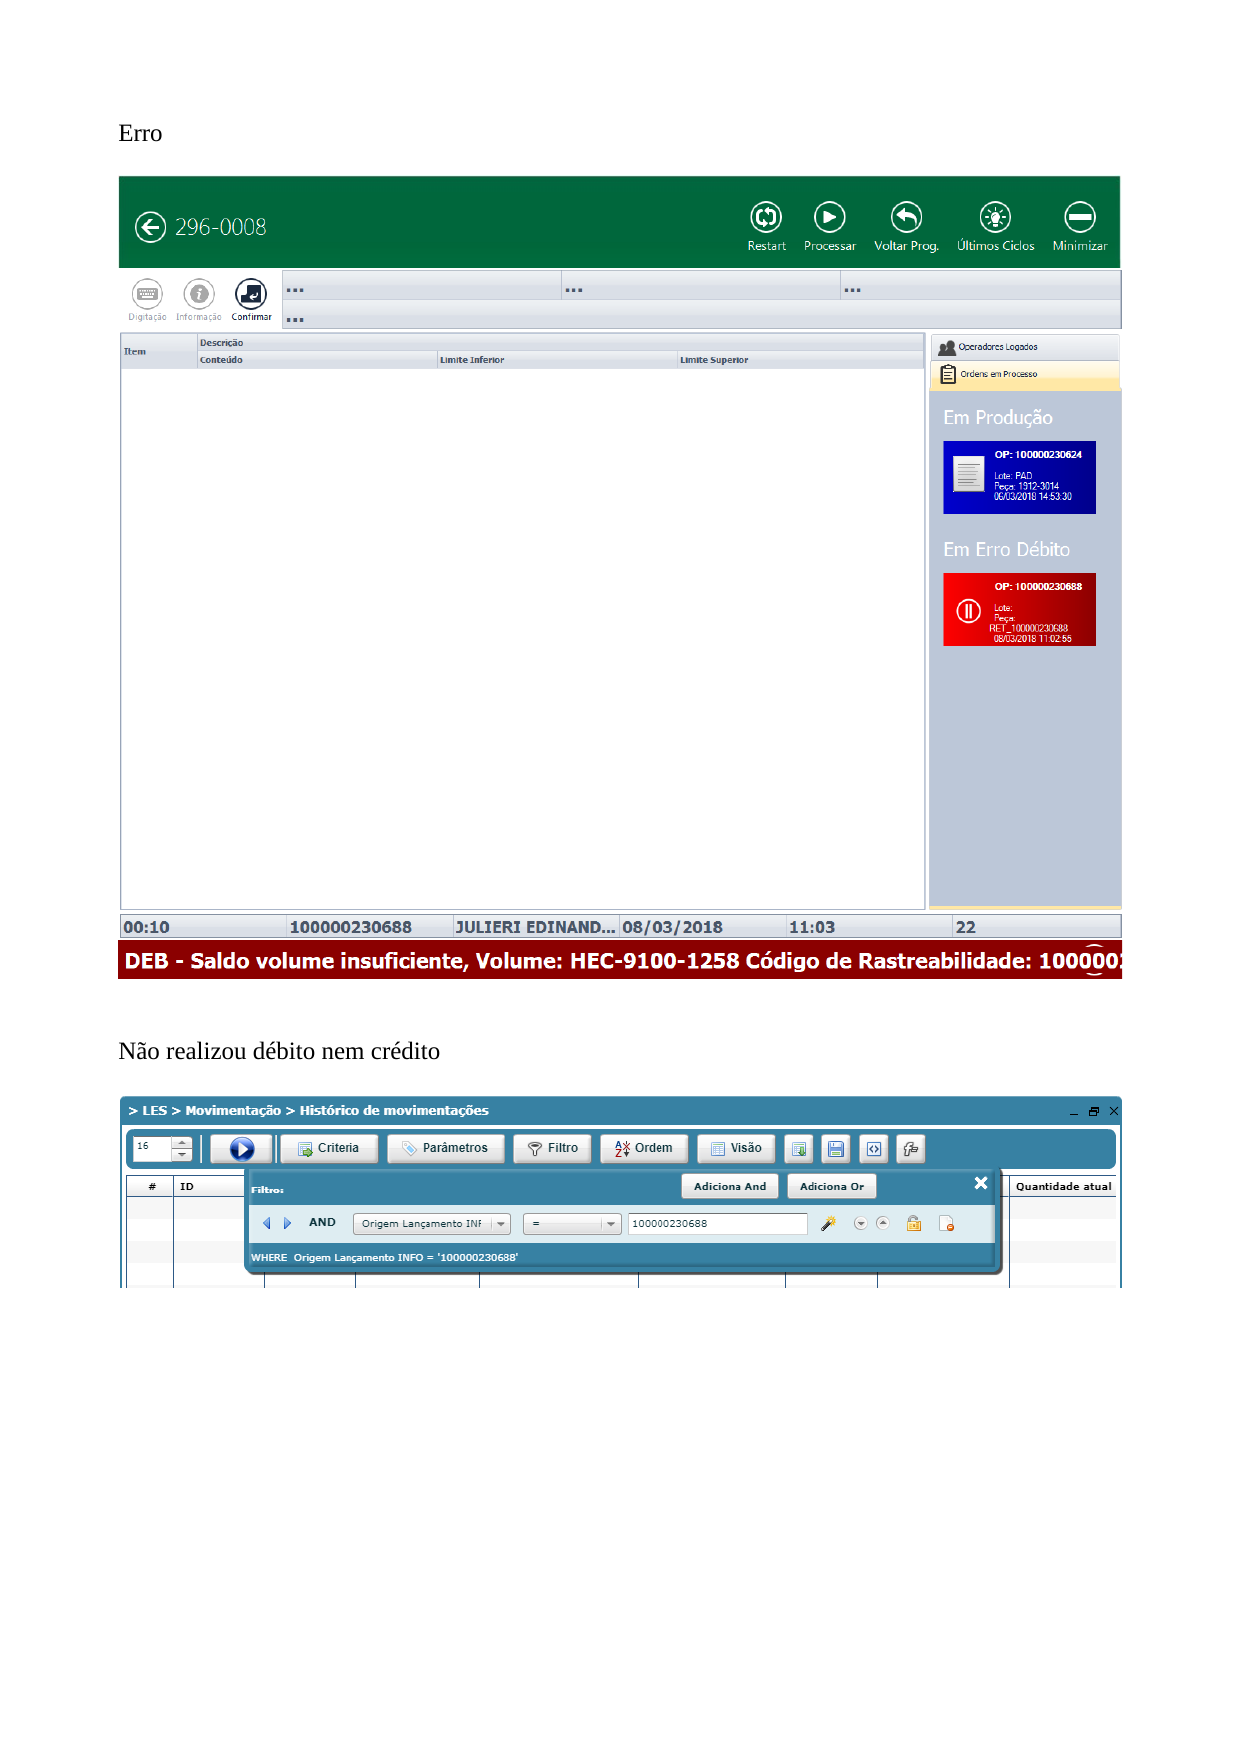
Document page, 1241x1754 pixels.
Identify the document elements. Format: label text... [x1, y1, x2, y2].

picture [118, 175, 1123, 979]
text Erro [118, 118, 1122, 147]
text Não realizou débito nem crédito [118, 1036, 1122, 1065]
picture [118, 1093, 1123, 1288]
